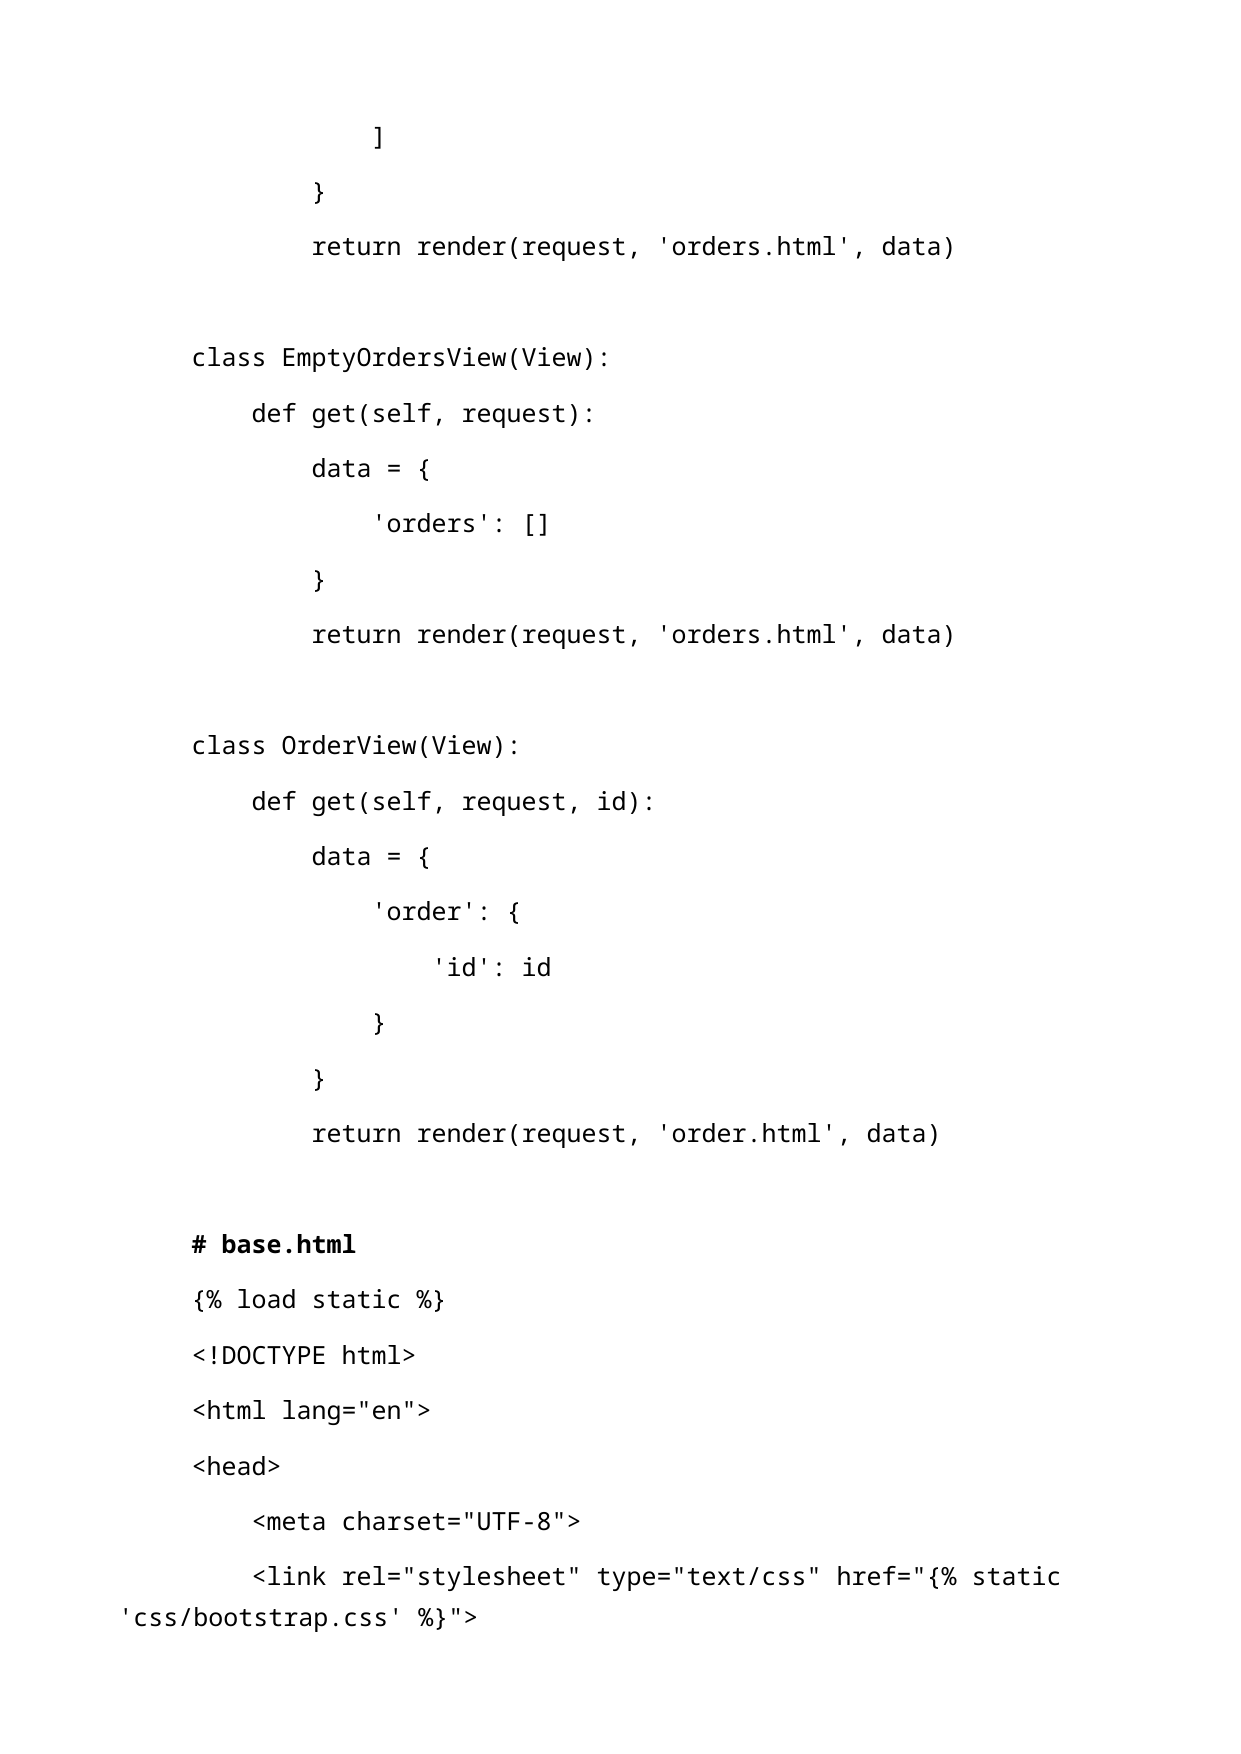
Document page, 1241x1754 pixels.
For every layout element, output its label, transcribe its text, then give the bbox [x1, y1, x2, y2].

text <head> [118, 1448, 1122, 1482]
text 'orders': [] [118, 506, 1122, 540]
text data = { [118, 838, 1122, 873]
text } [118, 173, 1122, 208]
text return render(request, 'orders.html', data) [118, 229, 1122, 263]
text def get(self, request): [118, 395, 1122, 429]
text } [118, 1005, 1122, 1039]
text ] [118, 118, 1122, 152]
text } [118, 561, 1122, 596]
text return render(request, 'order.html', data) [118, 1116, 1122, 1150]
text <html lang="en"> [118, 1393, 1122, 1427]
text def get(self, request, id): [118, 783, 1122, 817]
text <meta charset="UTF-8"> [118, 1503, 1122, 1538]
text <!DOCTYPE html> [118, 1337, 1122, 1371]
text {% load static %} [118, 1282, 1122, 1316]
text data = { [118, 451, 1122, 485]
text } [118, 1060, 1122, 1094]
text 'id': id [118, 949, 1122, 983]
text class EmptyOrdersView(View): [118, 340, 1122, 374]
text class OrderView(View): [118, 728, 1122, 762]
text # base.html [118, 1226, 1122, 1261]
text 'order': { [118, 894, 1122, 928]
text return render(request, 'orders.html', data) [118, 617, 1122, 651]
text <link rel="stylesheet" type="text/css" href="{% static 'css/bootstrap.css' %}"> [118, 1559, 1122, 1634]
